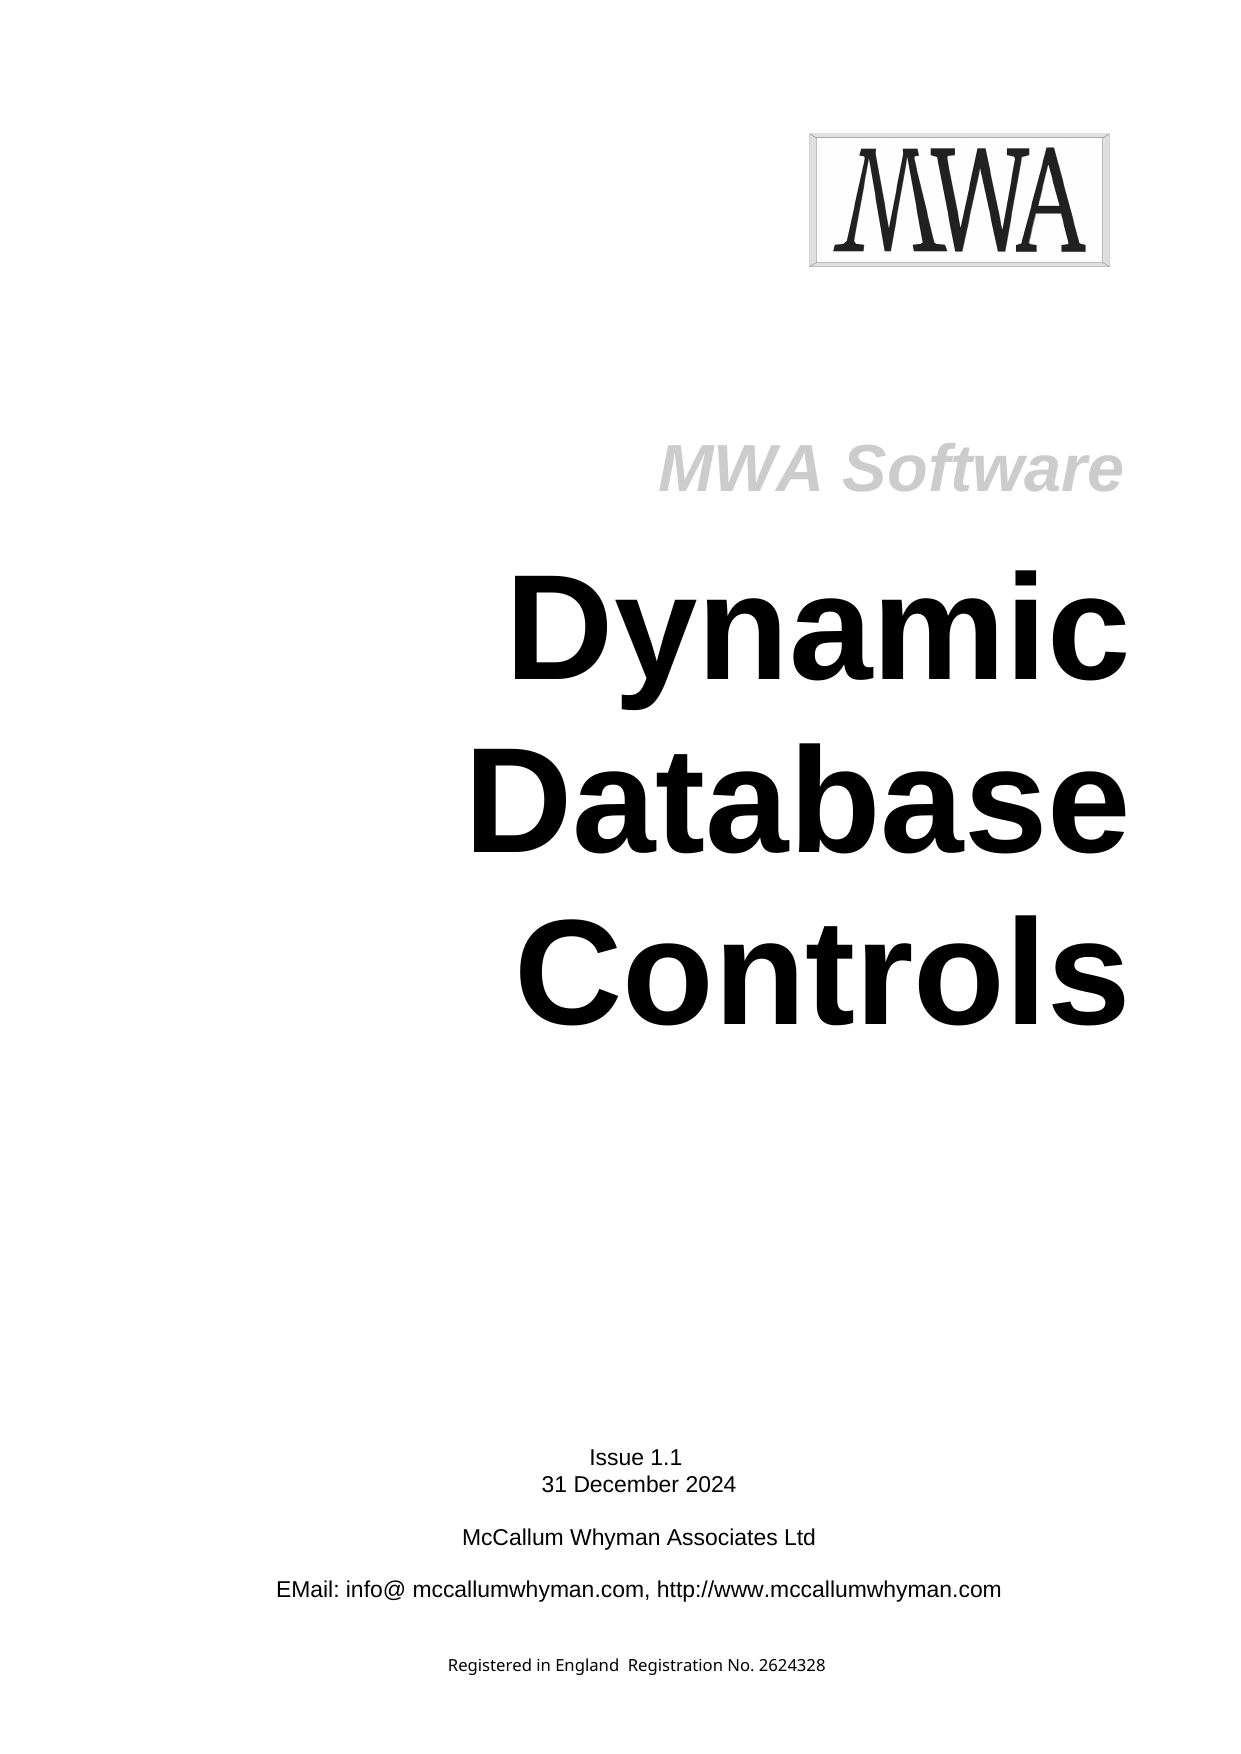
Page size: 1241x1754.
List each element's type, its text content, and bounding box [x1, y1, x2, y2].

text MWA Software [230, 429, 1131, 505]
text Issue 1.1 [150, 1444, 1128, 1471]
text EMail: info@ mccallumwhyman.com, http://www.mccallumwhyman.com [150, 1576, 1128, 1602]
text Dynamic Database Controls [155, 505, 1131, 1056]
text 31 December 2024 [150, 1471, 1128, 1497]
text McCallum Whyman Associates Ltd [150, 1523, 1128, 1550]
